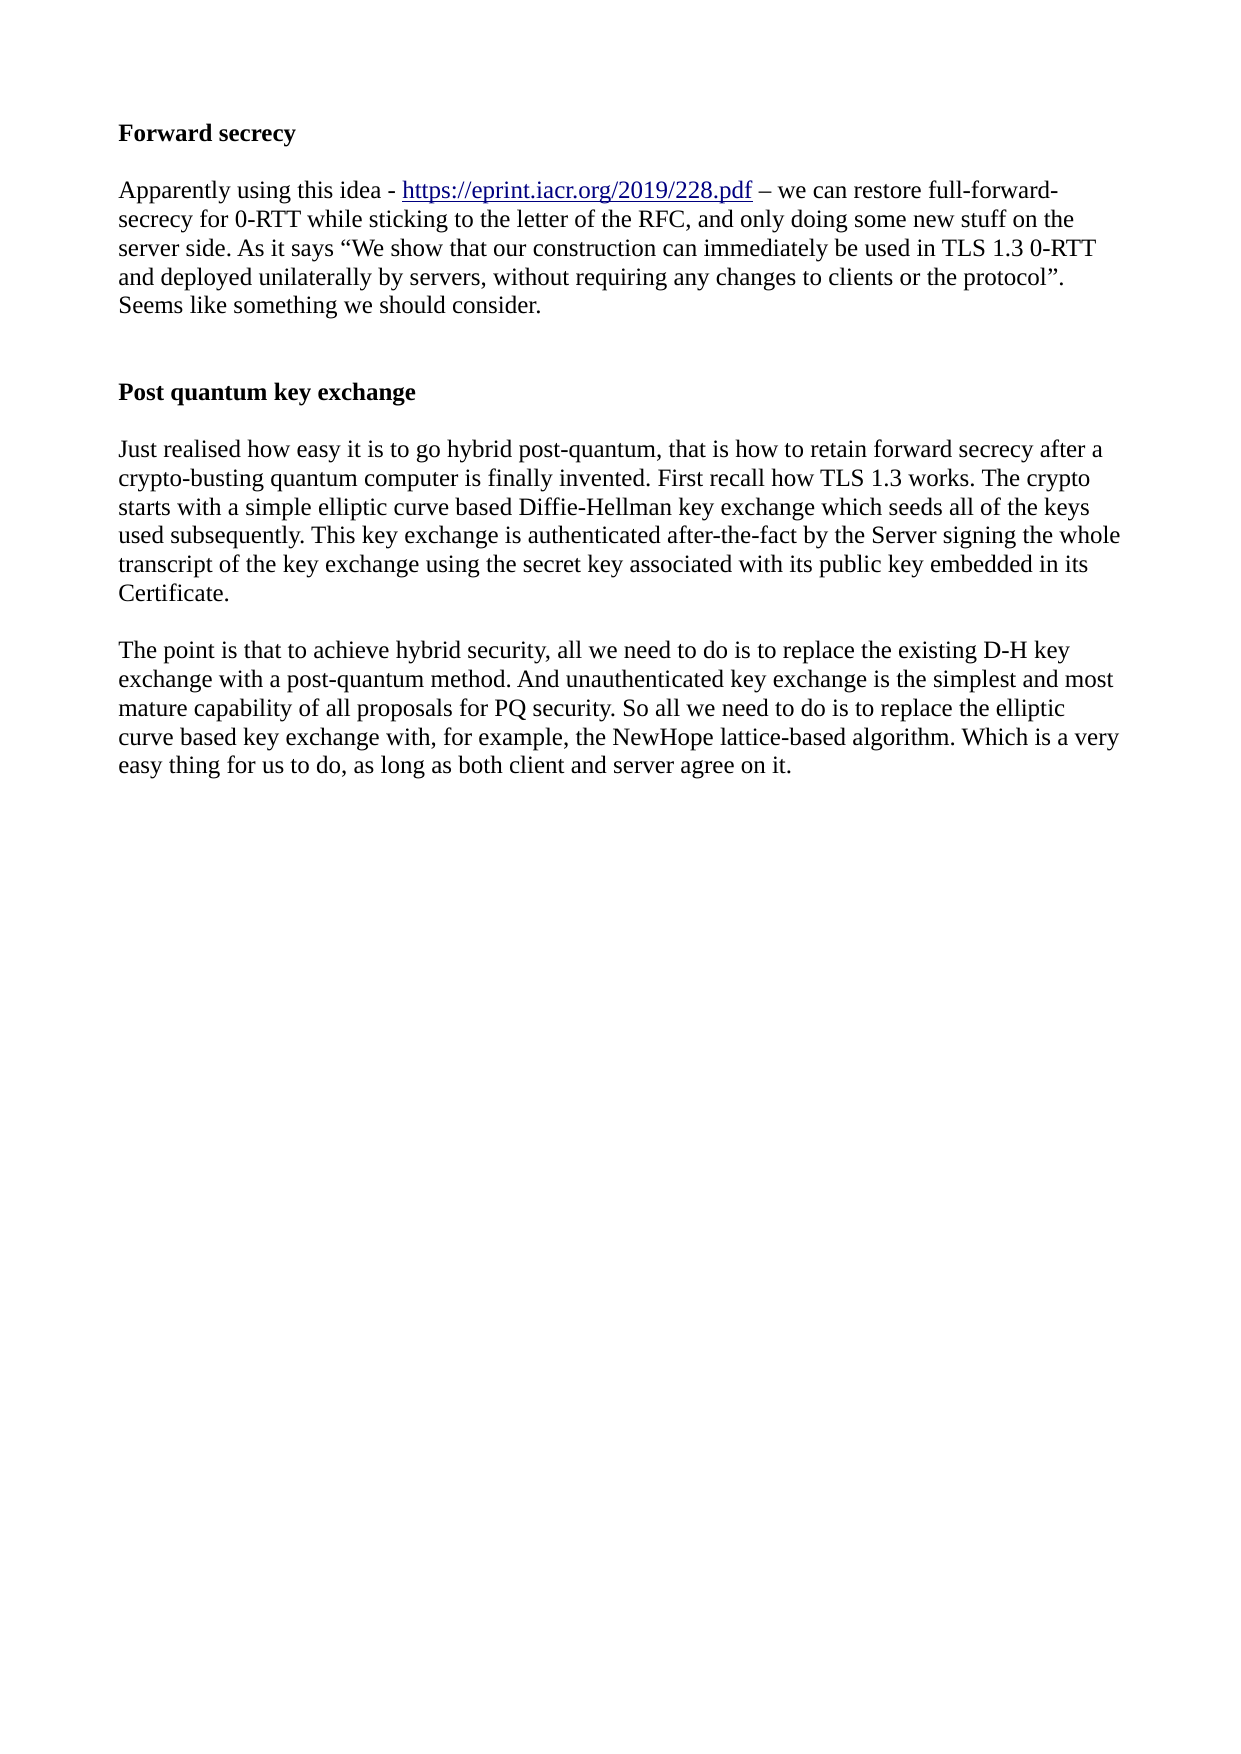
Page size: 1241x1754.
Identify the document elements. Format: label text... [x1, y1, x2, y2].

text Post quantum key exchange [118, 377, 1122, 406]
text Apparently using this idea - https://eprint.iacr.org/2019/228.pdf – we can restore full-forward-secrecy for 0-RTT while sticking to the letter of the RFC, and only doing some new stuff on the server side. As it says “We show that our construction can immediately be used in TLS 1.3 0-RTT and deployed unilaterally by servers, without requiring any changes to clients or the protocol”. Seems like something we should consider. [118, 176, 1122, 319]
text The point is that to achieve hybrid security, all we need to do is to replace the existing D-H key exchange with a post-quantum method. And unauthenticated key exchange is the simplest and most mature capability of all proposals for PQ security. So all we need to do is to replace the elliptic curve based key exchange with, for example, the NewHope lattice-based algorithm. Which is a very easy thing for us to do, as long as both client and server agree on it. [118, 636, 1122, 779]
text Forward secrecy [118, 118, 1122, 147]
text Just realised how easy it is to go hybrid post-quantum, that is how to retain forward secrecy after a crypto-busting quantum computer is finally invented. First recall how TLS 1.3 works. The crypto starts with a simple elliptic curve based Diffie-Hellman key exchange which seeds all of the keys used subsequently. This key exchange is authenticated after-the-fact by the Server signing the whole transcript of the key exchange using the secret key associated with its public key embedded in its Certificate. [118, 434, 1122, 607]
